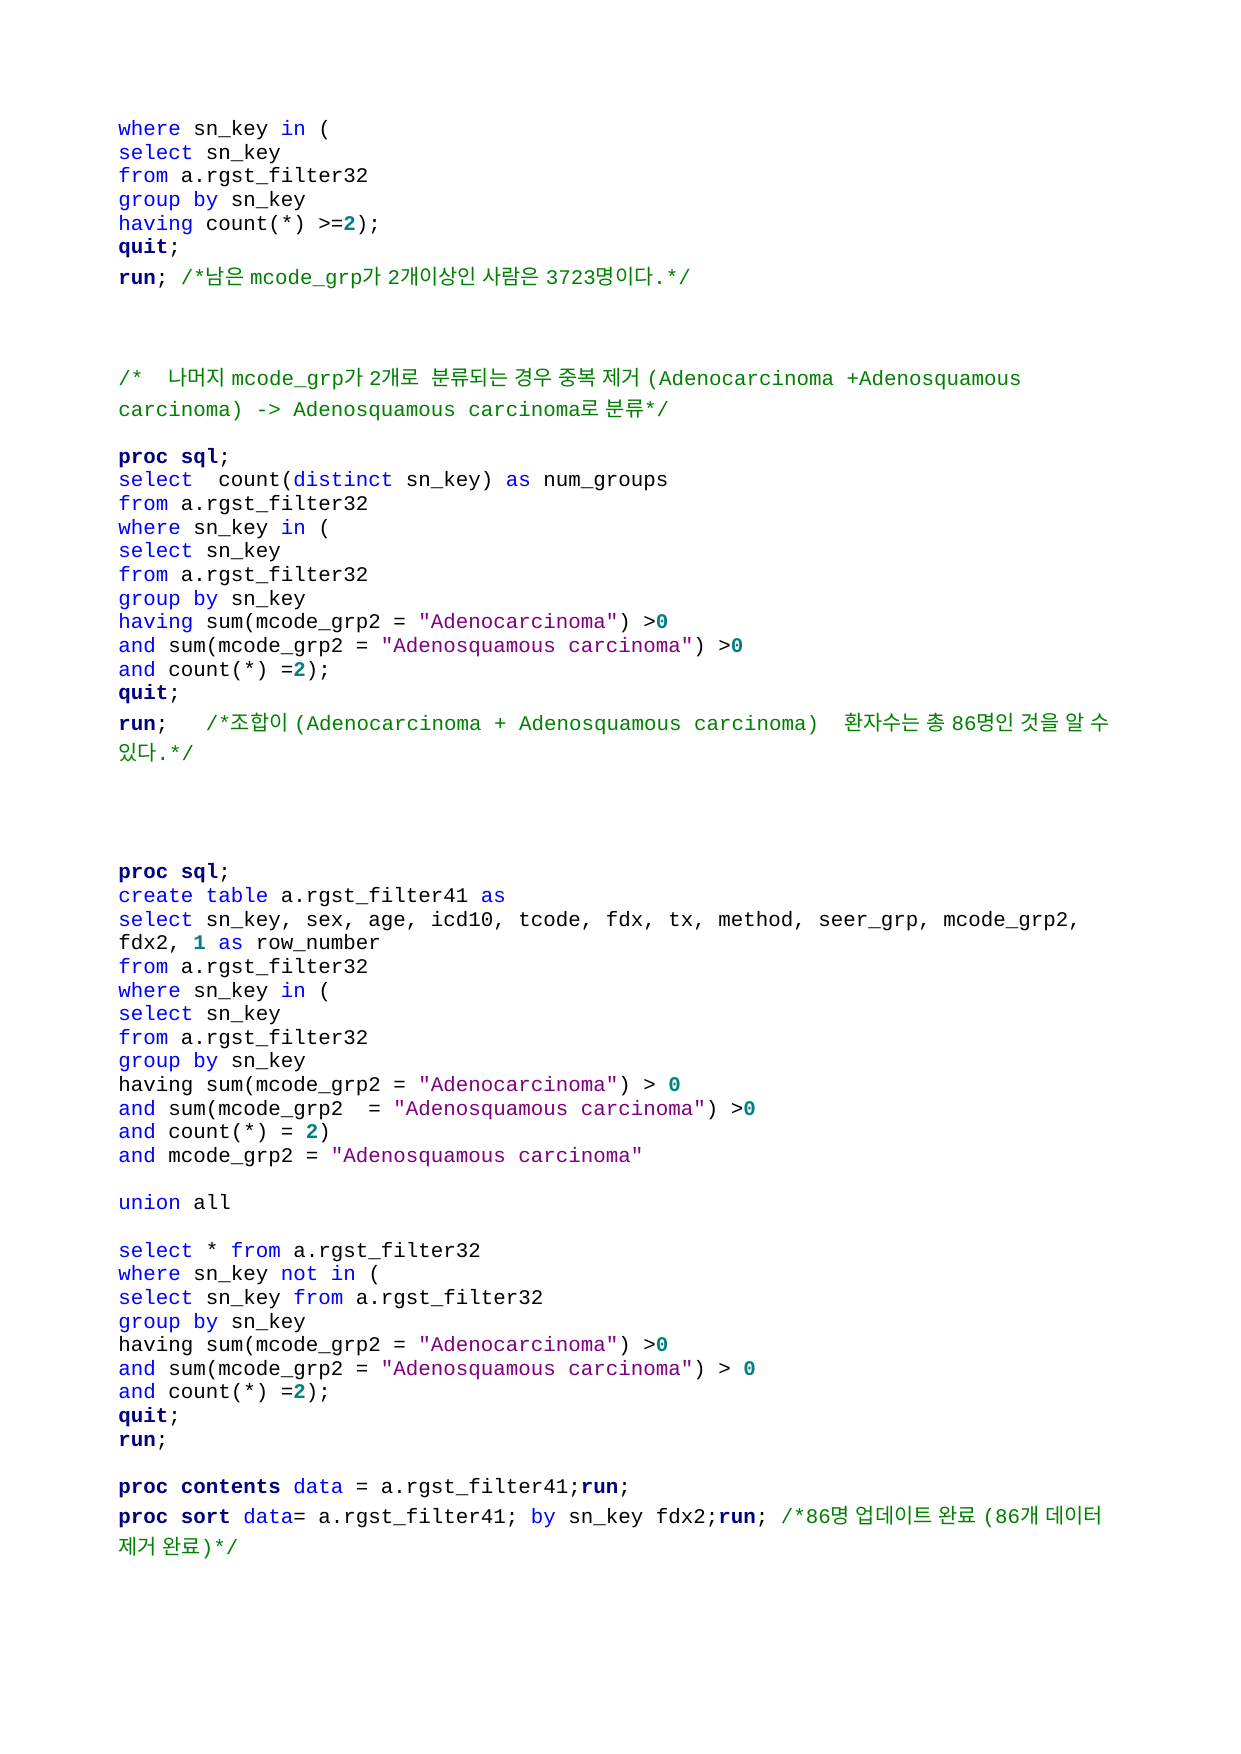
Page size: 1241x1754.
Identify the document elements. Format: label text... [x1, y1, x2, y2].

text proc contents data = a.rgst_filter41;run; [118, 1476, 1122, 1500]
text where sn_key in ( [118, 118, 1122, 142]
text and sum(mcode_grp2 = "Adenosquamous carcinoma") >0 [118, 1098, 1122, 1121]
text where sn_key not in ( [118, 1263, 1122, 1287]
text from a.rgst_filter32 [118, 493, 1122, 517]
text union all [118, 1192, 1122, 1216]
text select count(distinct sn_key) as num_groups [118, 469, 1122, 493]
text and count(*) = 2) [118, 1121, 1122, 1145]
text from a.rgst_filter32 [118, 956, 1122, 979]
text proc sql; [118, 861, 1122, 885]
text select sn_key [118, 1003, 1122, 1027]
text group by sn_key [118, 189, 1122, 213]
text group by sn_key [118, 1311, 1122, 1334]
text and sum(mcode_grp2 = "Adenosquamous carcinoma") >0 [118, 635, 1122, 659]
text select sn_key [118, 142, 1122, 165]
text having sum(mcode_grp2 = "Adenocarcinoma") > 0 [118, 1074, 1122, 1098]
text having sum(mcode_grp2 = "Adenocarcinoma") >0 [118, 611, 1122, 635]
text select sn_key, sex, age, icd10, tcode, fdx, tx, method, seer_grp, mcode_grp2, fdx2, 1 as row_number [118, 909, 1122, 956]
text where sn_key in ( [118, 517, 1122, 540]
text and sum(mcode_grp2 = "Adenosquamous carcinoma") > 0 [118, 1358, 1122, 1382]
text and count(*) =2); [118, 659, 1122, 682]
text and mcode_grp2 = "Adenosquamous carcinoma" [118, 1145, 1122, 1169]
text select sn_key from a.rgst_filter32 [118, 1287, 1122, 1311]
text from a.rgst_filter32 [118, 1027, 1122, 1051]
text quit; [118, 682, 1122, 706]
text proc sort data= a.rgst_filter41; by sn_key fdx2;run; /*86명 업데이트 완료 (86개 데이터 제거 완료)*/ [118, 1500, 1122, 1561]
text run; /*조합이 (Adenocarcinoma + Adenosquamous carcinoma) 환자수는 총 86명인 것을 알 수 있다.*/ [118, 706, 1122, 767]
text proc sql; [118, 446, 1122, 469]
text run; /*남은 mcode_grp가 2개이상인 사람은 3723명이다.*/ [118, 260, 1122, 290]
text where sn_key in ( [118, 979, 1122, 1003]
text from a.rgst_filter32 [118, 165, 1122, 189]
text run; [118, 1429, 1122, 1452]
text quit; [118, 236, 1122, 260]
text and count(*) =2); [118, 1382, 1122, 1405]
text having sum(mcode_grp2 = "Adenocarcinoma") >0 [118, 1334, 1122, 1358]
text /* 나머지 mcode_grp가 2개로 분류되는 경우 중복 제거 (Adenocarcinoma +Adenosquamous carcinoma) -> Adenosquamous carcinoma로 분류*/ [118, 361, 1122, 422]
text group by sn_key [118, 1051, 1122, 1074]
text create table a.rgst_filter41 as [118, 885, 1122, 909]
text quit; [118, 1405, 1122, 1429]
text group by sn_key [118, 588, 1122, 611]
text from a.rgst_filter32 [118, 564, 1122, 588]
text select sn_key [118, 540, 1122, 564]
text having count(*) >=2); [118, 213, 1122, 236]
text select * from a.rgst_filter32 [118, 1240, 1122, 1263]
